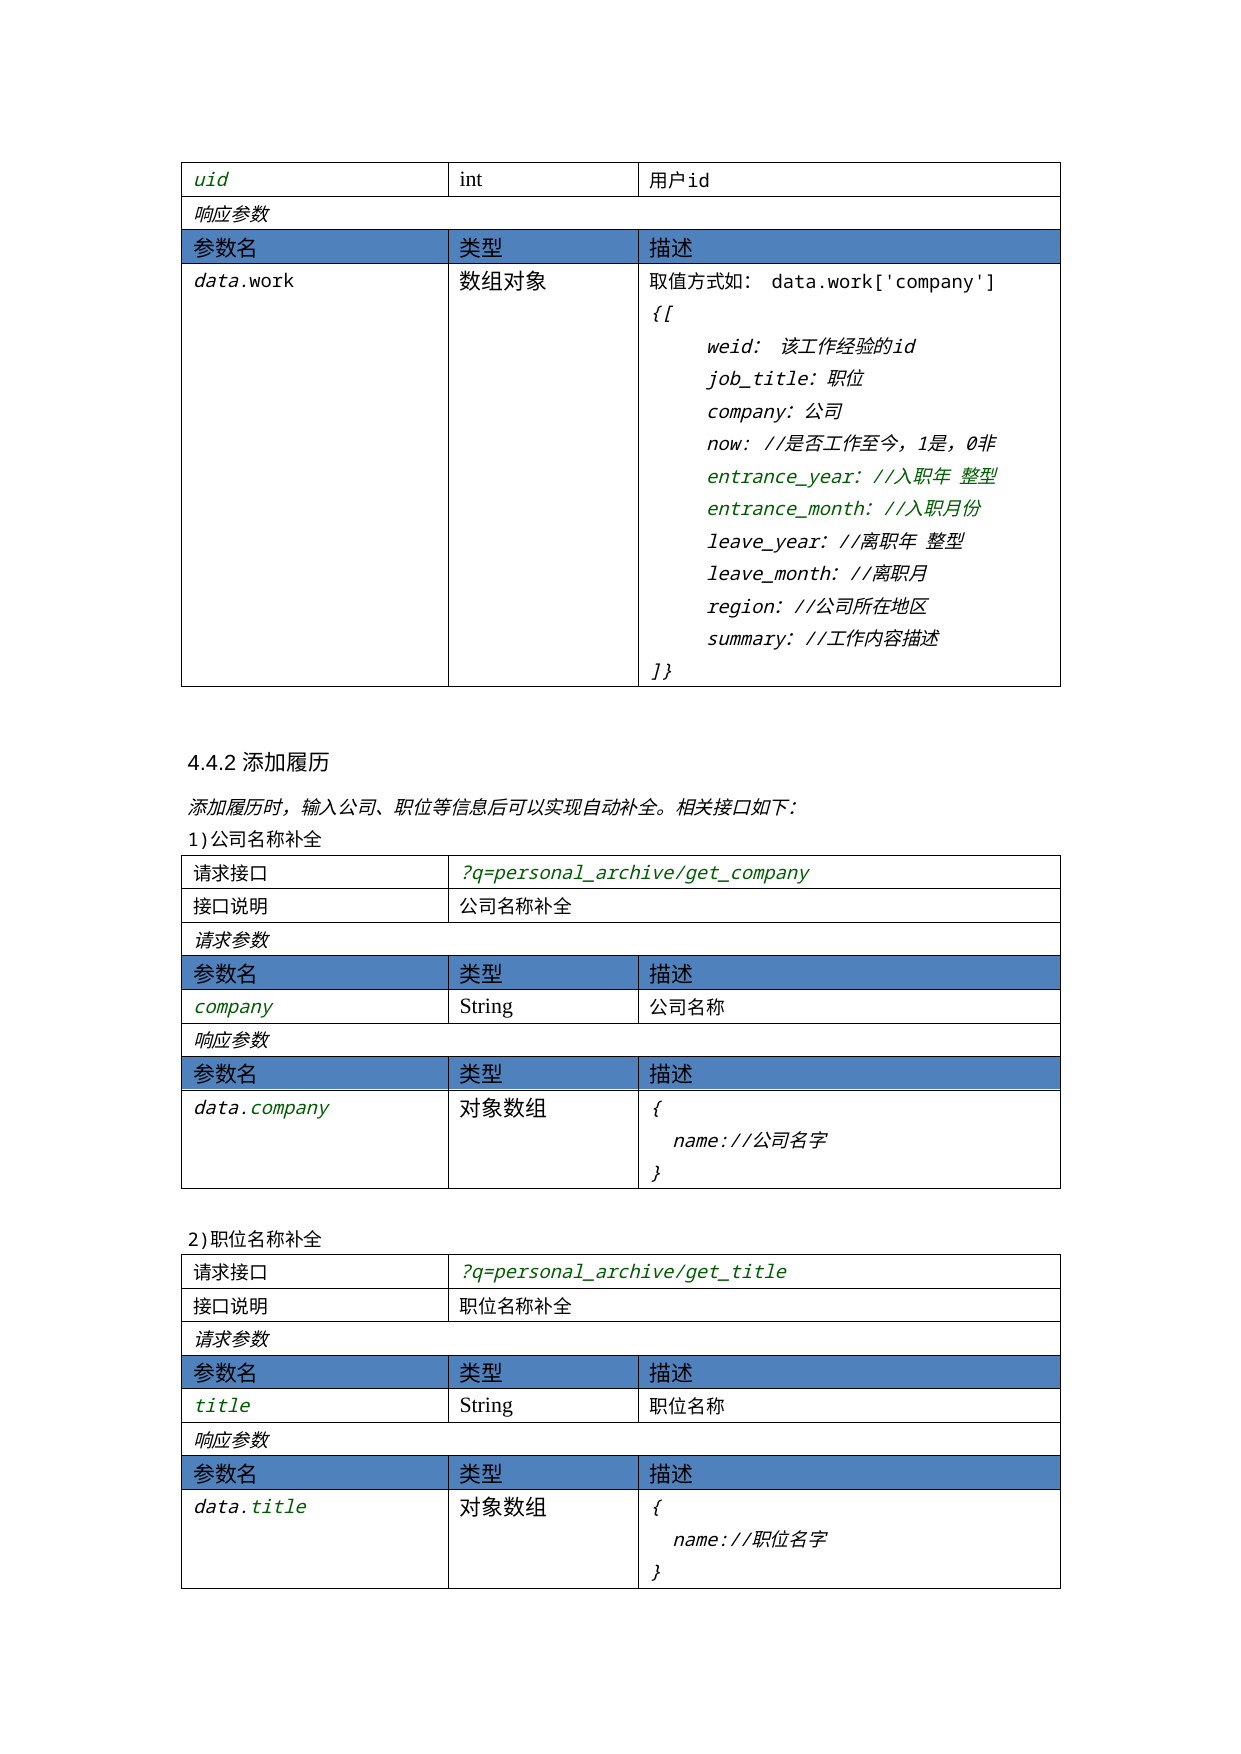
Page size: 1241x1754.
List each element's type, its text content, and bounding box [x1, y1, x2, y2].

table_cell 参数名 [182, 956, 448, 989]
table_header 请求接口 [182, 856, 448, 888]
table_cell 响应参数 [182, 1024, 1060, 1056]
table_header 请求接口 [182, 1255, 448, 1288]
table_cell 描述 [639, 230, 1060, 263]
table_cell 响应参数 [182, 1423, 1060, 1455]
table_cell title [182, 1389, 448, 1422]
table_cell 取值方式如： data.work['company'] {[ weid： 该工作经验的id job_title：职位 company：公司 now: //是否工作至今，1是，0非 entrance_year：//入职年 整型 entrance_month：//入职月份 leave_year：//离职年 整型 leave_month：//离职月 region：//公司所在地区 summary：//工作内容描述 ]} [639, 264, 1060, 686]
table_cell 职位名称补全 [449, 1289, 1060, 1321]
text 1)公司名称补全 [187, 822, 1053, 855]
table_cell 描述 [639, 956, 1060, 989]
table_cell String [449, 1389, 638, 1422]
table_cell company [182, 990, 448, 1022]
table_cell data.company [182, 1091, 448, 1188]
text 添加履历时，输入公司、职位等信息后可以实现自动补全。相关接口如下： [187, 790, 1053, 822]
table_cell 参数名 [182, 230, 448, 263]
table_header ?q=personal_archive/get_company [449, 856, 1060, 888]
text 2)职位名称补全 [187, 1222, 1053, 1254]
table_cell 参数名 [182, 1356, 448, 1388]
table_cell data.work [182, 264, 448, 686]
table_cell 类型 [449, 1456, 638, 1489]
table_cell 类型 [449, 230, 638, 263]
table_cell 接口说明 [182, 1289, 448, 1321]
table_cell String [449, 990, 638, 1022]
table_cell 描述 [639, 1456, 1060, 1489]
table_header ?q=personal_archive/get_title [449, 1255, 1060, 1288]
table_cell 对象数组 [449, 1490, 638, 1587]
text 4.4.2 添加履历 [187, 745, 1053, 777]
table_cell 类型 [449, 956, 638, 989]
table_cell 公司名称 [639, 990, 1060, 1022]
table_cell data.title [182, 1490, 448, 1587]
table_cell int [449, 163, 638, 196]
table_cell 类型 [449, 1057, 638, 1089]
table_cell 公司名称补全 [449, 889, 1060, 922]
table_cell 用户id [639, 163, 1060, 196]
table_cell { name://职位名字 } [639, 1490, 1060, 1587]
table_cell 接口说明 [182, 889, 448, 922]
table_cell 描述 [639, 1356, 1060, 1388]
table_cell 描述 [639, 1057, 1060, 1089]
table_cell uid [182, 163, 448, 196]
table_cell 数组对象 [449, 264, 638, 686]
table_cell 请求参数 [182, 1322, 1060, 1355]
table_cell 对象数组 [449, 1091, 638, 1188]
table_cell 参数名 [182, 1456, 448, 1489]
table_cell 类型 [449, 1356, 638, 1388]
table_cell 参数名 [182, 1057, 448, 1089]
table_cell 响应参数 [182, 197, 1060, 229]
table_cell 职位名称 [639, 1389, 1060, 1422]
table_cell 请求参数 [182, 923, 1060, 955]
table_cell { name://公司名字 } [639, 1091, 1060, 1188]
